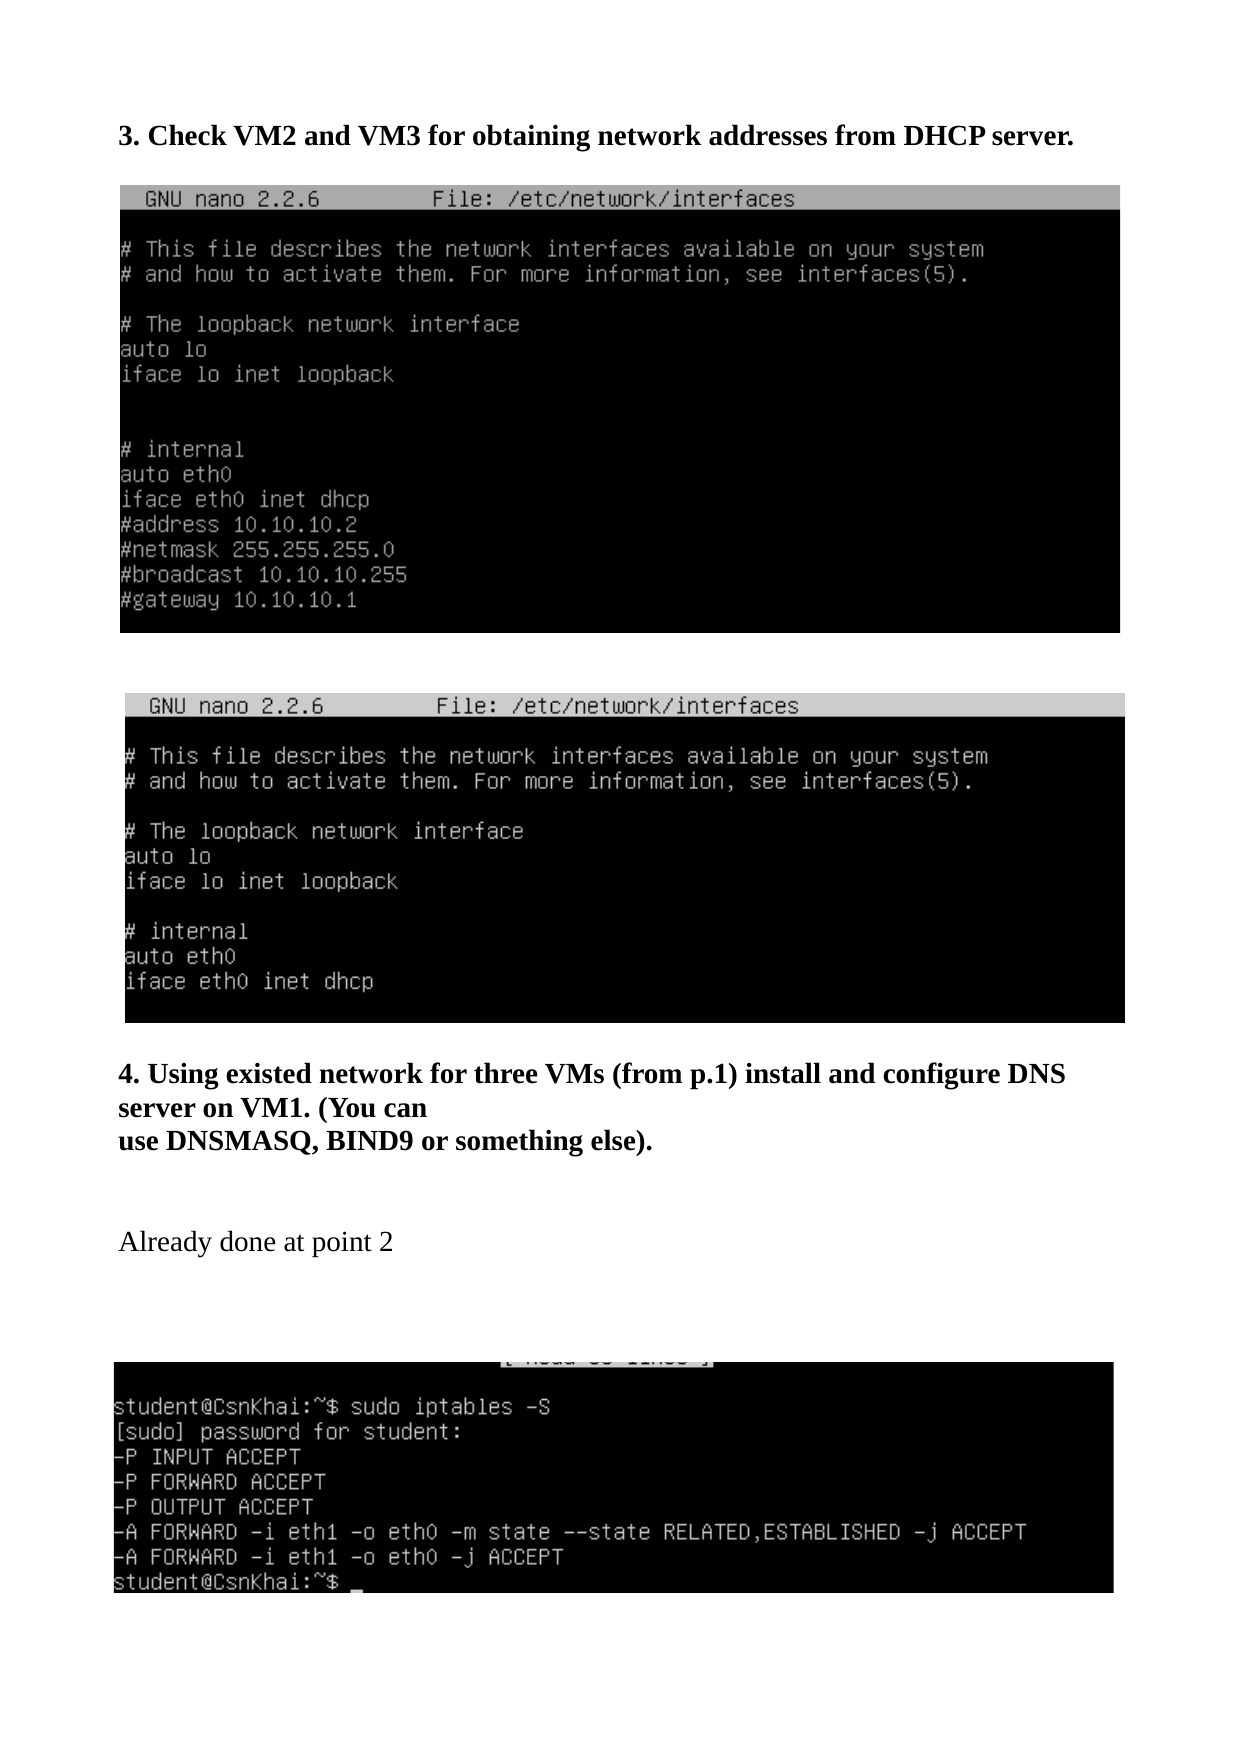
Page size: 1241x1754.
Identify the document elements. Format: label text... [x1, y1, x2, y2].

picture [125, 693, 1125, 1023]
picture [113, 1362, 1114, 1593]
text Already done at point 2 [118, 1224, 1122, 1258]
text 4. Using existed network for three VMs (from p.1) install and configure DNS server on VM1. (You can [118, 1056, 1122, 1123]
text use DNSMASQ, BIND9 or something else). [118, 1123, 1122, 1157]
text 3. Check VM2 and VM3 for obtaining network addresses from DHCP server. [118, 118, 1122, 152]
picture [120, 185, 1121, 633]
